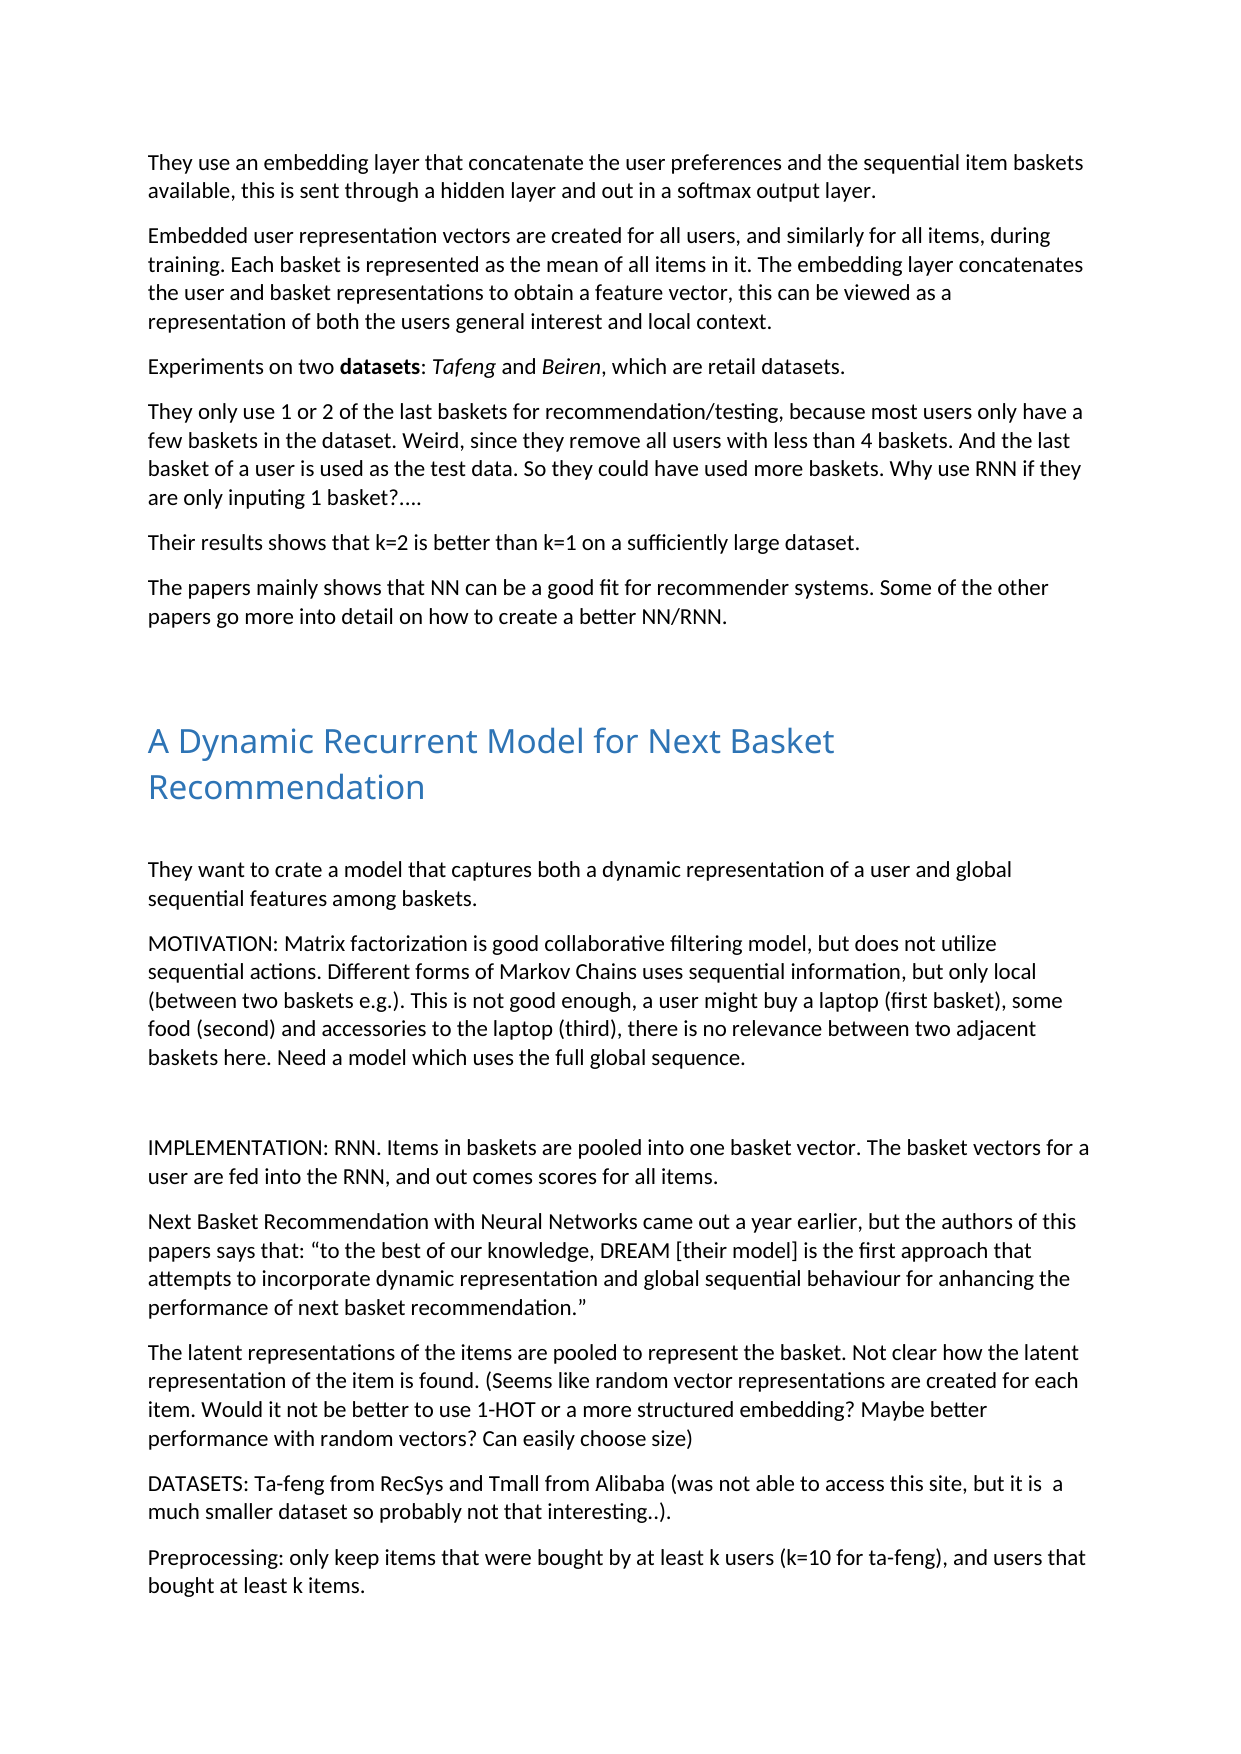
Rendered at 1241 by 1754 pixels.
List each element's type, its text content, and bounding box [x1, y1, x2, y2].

text They want to crate a model that captures both a dynamic representation of a user and global sequential features among baskets. [148, 855, 1093, 912]
text They only use 1 or 2 of the last baskets for recommendation/testing, because most users only have a few baskets in the dataset. Weird, since they remove all users with less than 4 baskets. And the last basket of a user is used as the test data. So they could have used more baskets. Why use RNN if they are only inputing 1 basket?.... [148, 397, 1093, 511]
text They use an embedding layer that concatenate the user preferences and the sequential item baskets available, this is sent through a hidden layer and out in a softmax output layer. [148, 148, 1093, 204]
text Embedded user representation vectors are created for all users, and similarly for all items, during training. Each basket is represented as the mean of all items in it. The embedding layer concatenates the user and basket representations to obtain a feature vector, this can be viewed as a representation of both the users general interest and local context. [148, 221, 1093, 335]
text MOTIVATION: Matrix factorization is good collaborative filtering model, but does not utilize sequential actions. Different forms of Markov Chains uses sequential information, but only local (between two baskets e.g.). This is not good enough, a user might buy a laptop (first basket), some food (second) and accessories to the laptop (third), there is no relevance between two adjacent baskets here. Need a model which uses the full global sequence. [148, 929, 1093, 1071]
text DATASETS: Ta-feng from RecSys and Tmall from Alibaba (was not able to access this site, but it is a much smaller dataset so probably not that interesting..). [148, 1469, 1093, 1525]
text Their results shows that k=2 is better than k=1 on a sufficiently large dataset. [148, 528, 1093, 556]
subtitle A Dynamic Recurrent Model for Next Basket Recommendation [148, 717, 1093, 809]
text The papers mainly shows that NN can be a good fit for recommender systems. Some of the other papers go more into detail on how to create a better NN/RNN. [148, 573, 1093, 630]
text Experiments on two datasets: Tafeng and Beiren, which are retail datasets. [148, 352, 1093, 380]
text Next Basket Recommendation with Neural Networks came out a year earlier, but the authors of this papers says that: “to the best of our knowledge, DREAM [their model] is the first approach that attempts to incorporate dynamic representation and global sequential behaviour for anhancing the performance of next basket recommendation.” [148, 1207, 1093, 1321]
text The latent representations of the items are pooled to represent the basket. Not clear how the latent representation of the item is found. (Seems like random vector representations are created for each item. Would it not be better to use 1-HOT or a more structured embedding? Maybe better performance with random vectors? Can easily choose size) [148, 1338, 1093, 1452]
text Preprocessing: only keep items that were bought by at least k users (k=10 for ta-feng), and users that bought at least k items. [148, 1543, 1093, 1599]
text IMPLEMENTATION: RNN. Items in baskets are pooled into one basket vector. The basket vectors for a user are fed into the RNN, and out comes scores for all items. [148, 1133, 1093, 1190]
